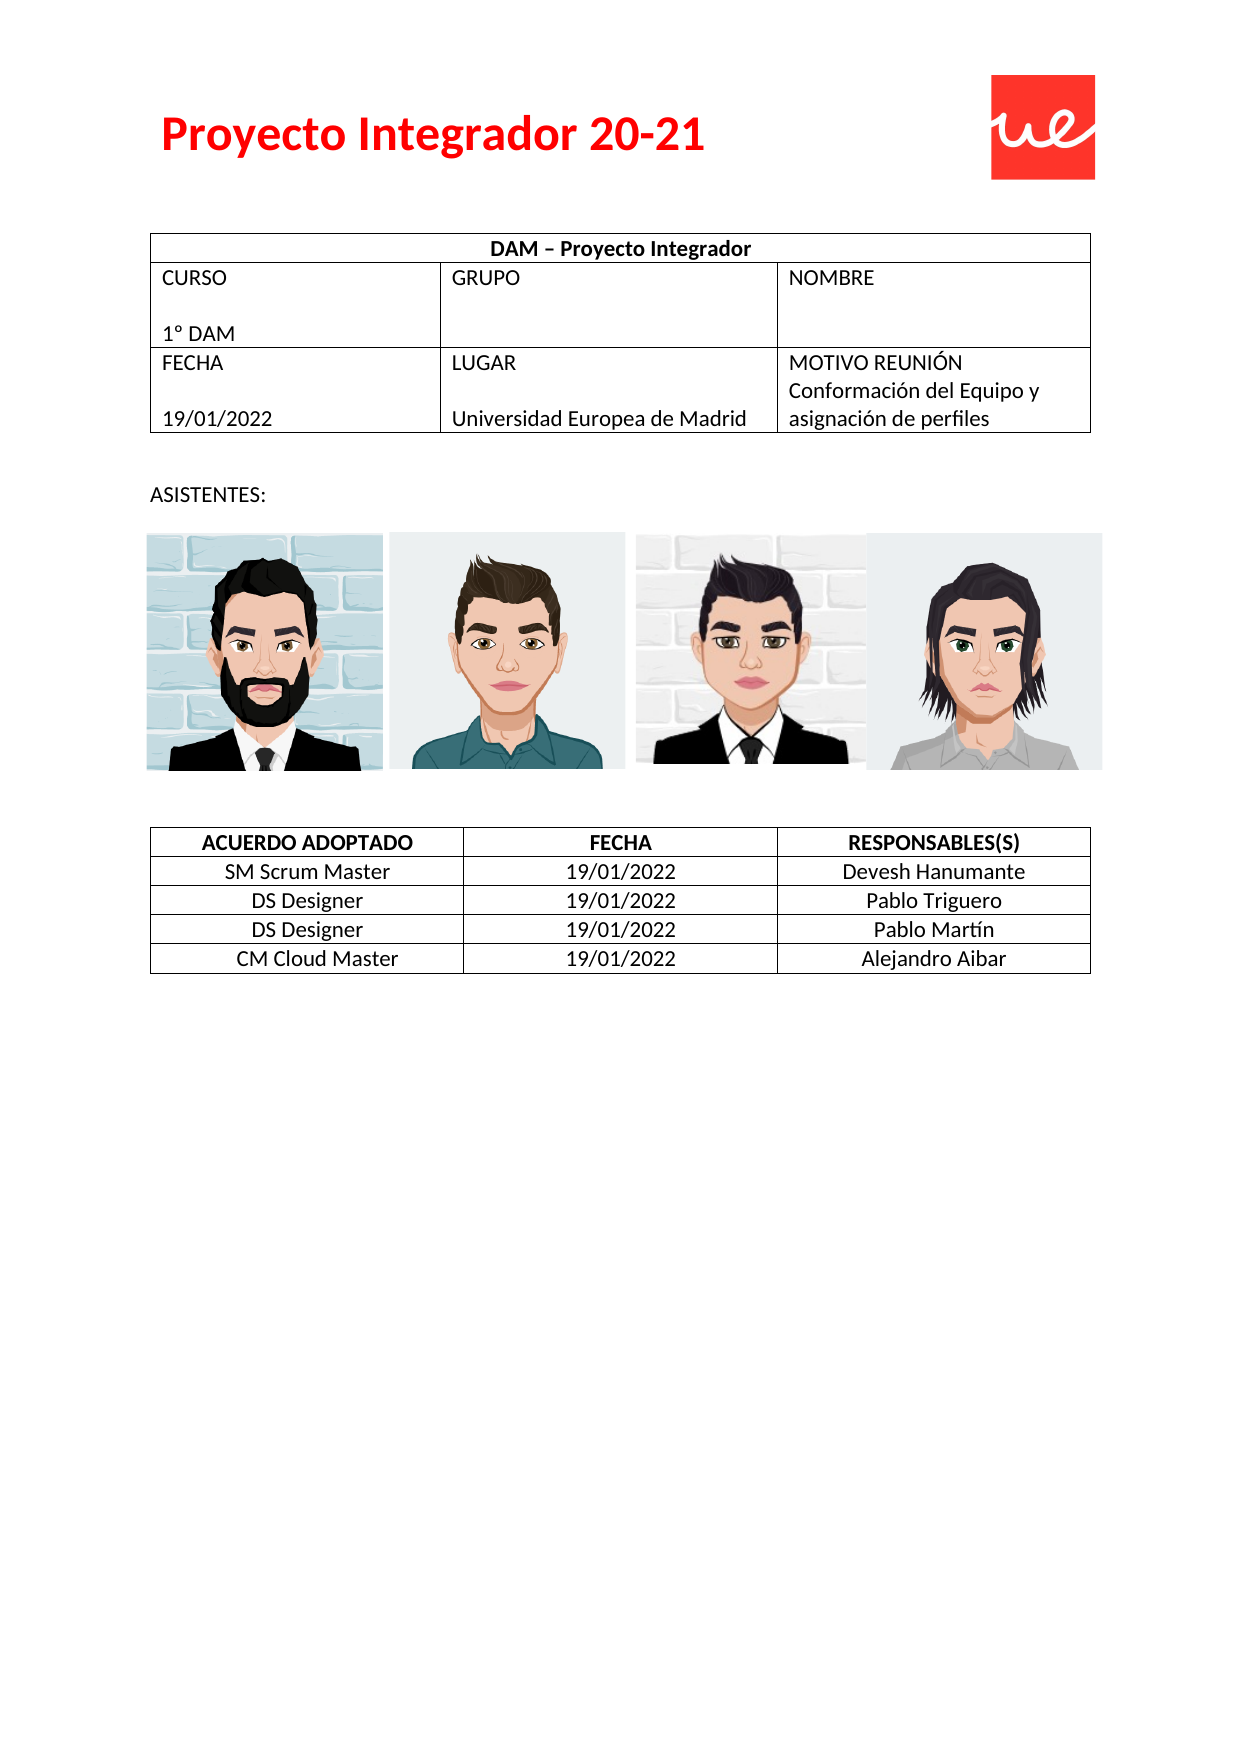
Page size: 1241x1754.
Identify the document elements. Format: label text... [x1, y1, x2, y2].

text ASISTENTES: [150, 480, 1090, 508]
table_cell Pablo Triguero [778, 886, 1090, 914]
table_cell GRUPO [441, 263, 777, 347]
picture [389, 532, 626, 769]
table_cell Alejandro Aibar [778, 944, 1090, 972]
table_cell 19/01/2022 [464, 857, 777, 885]
table_cell SM Scrum Master [151, 857, 463, 885]
table_cell LUGAR Universidad Europea de Madrid [441, 348, 777, 432]
table_cell Pablo Martín [778, 915, 1090, 943]
table_cell FECHA 19/01/2022 [151, 348, 440, 432]
table_cell MOTIVO REUNIÓN Conformación del Equipo y asignación de perfiles [778, 348, 1090, 432]
table_header RESPONSABLES(S) [778, 828, 1090, 856]
table_cell Devesh Hanumante [778, 857, 1090, 885]
table_cell NOMBRE [778, 263, 1090, 347]
table_cell DS Designer [151, 915, 463, 943]
picture [146, 533, 383, 771]
table_cell 19/01/2022 [464, 944, 777, 972]
table_cell 19/01/2022 [464, 915, 777, 943]
table_header FECHA [464, 828, 777, 856]
picture [991, 75, 1096, 180]
table_cell DS Designer [151, 886, 463, 914]
table_cell 19/01/2022 [464, 886, 777, 914]
table_cell CM Cloud Master [151, 944, 463, 972]
table_cell CURSO 1º DAM [151, 263, 440, 347]
table_header DAM – Proyecto Integrador [151, 234, 1090, 262]
table_header ACUERDO ADOPTADO [151, 828, 463, 856]
picture [635, 533, 1103, 770]
